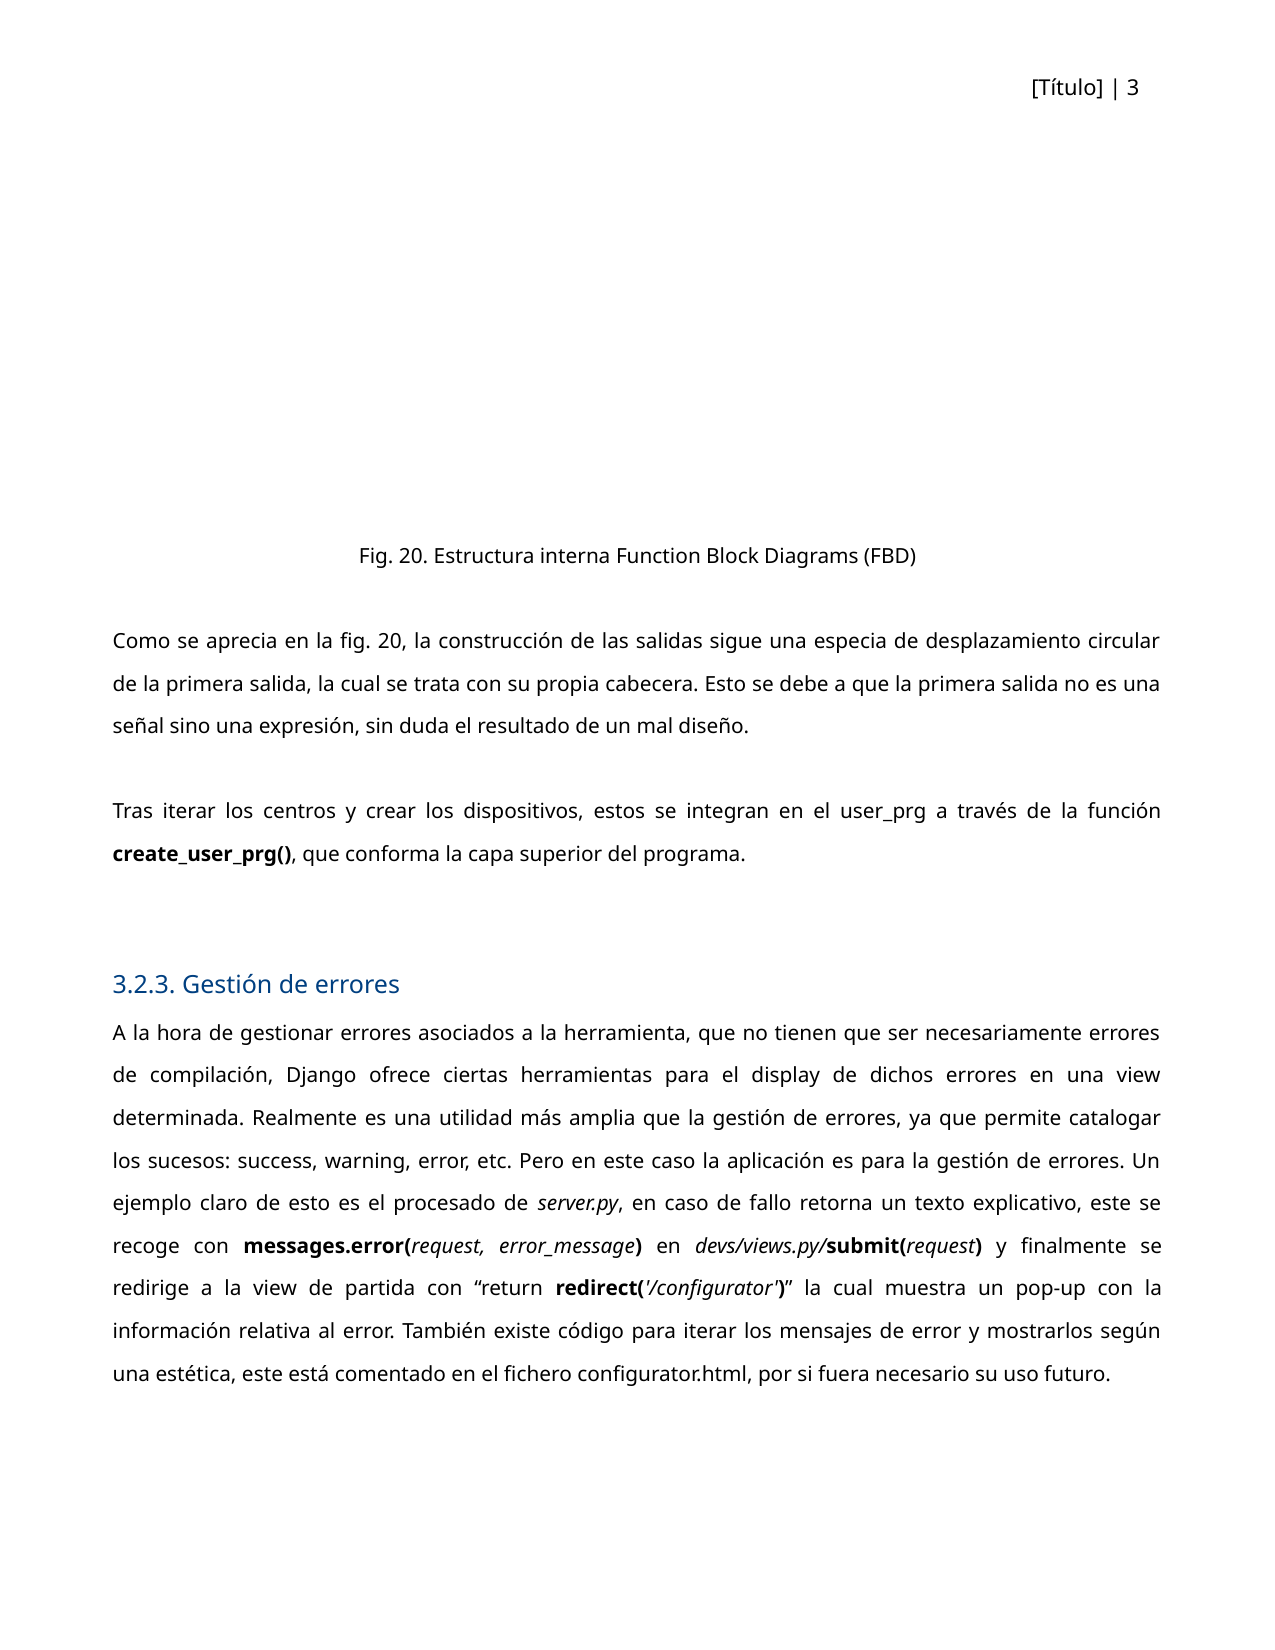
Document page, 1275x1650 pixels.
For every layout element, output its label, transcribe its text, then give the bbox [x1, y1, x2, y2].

subtitle 3.2.3. Gestión de errores [112, 967, 1162, 1001]
text A la hora de gestionar errores asociados a la herramienta, que no tienen que ser necesariamente errores de compilación, Django ofrece ciertas herramientas para el display de dichos errores en una view determinada. Realmente es una utilidad más amplia que la gestión de errores, ya que permite catalogar los sucesos: success, warning, error, etc. Pero en este caso la aplicación es para la gestión de errores. Un ejemplo claro de esto es el procesado de server.py, en caso de fallo retorna un texto explicativo, este se recoge con messages.error(request, error_message) en devs/views.py/submit(request) y finalmente se redirige a la view de partida con “return redirect('/configurator')” la cual muestra un pop-up con la información relativa al error. También existe código para iterar los mensajes de error y mostrarlos según una estética, este está comentado en el fichero configurator.html, por si fuera necesario su uso futuro. [112, 1018, 1162, 1387]
text Fig. 20. Estructura interna Function Block Diagrams (FBD) [112, 541, 1162, 569]
text Tras iterar los centros y crear los dispositivos, estos se integran en el user_prg a través de la función create_user_prg(), que conforma la capa superior del programa. [112, 796, 1162, 867]
text Como se aprecia en la fig. 20, la construcción de las salidas sigue una especia de desplazamiento circular de la primera salida, la cual se trata con su propia cabecera. Esto se debe a que la primera salida no es una señal sino una expresión, sin duda el resultado de un mal diseño. [112, 626, 1162, 740]
